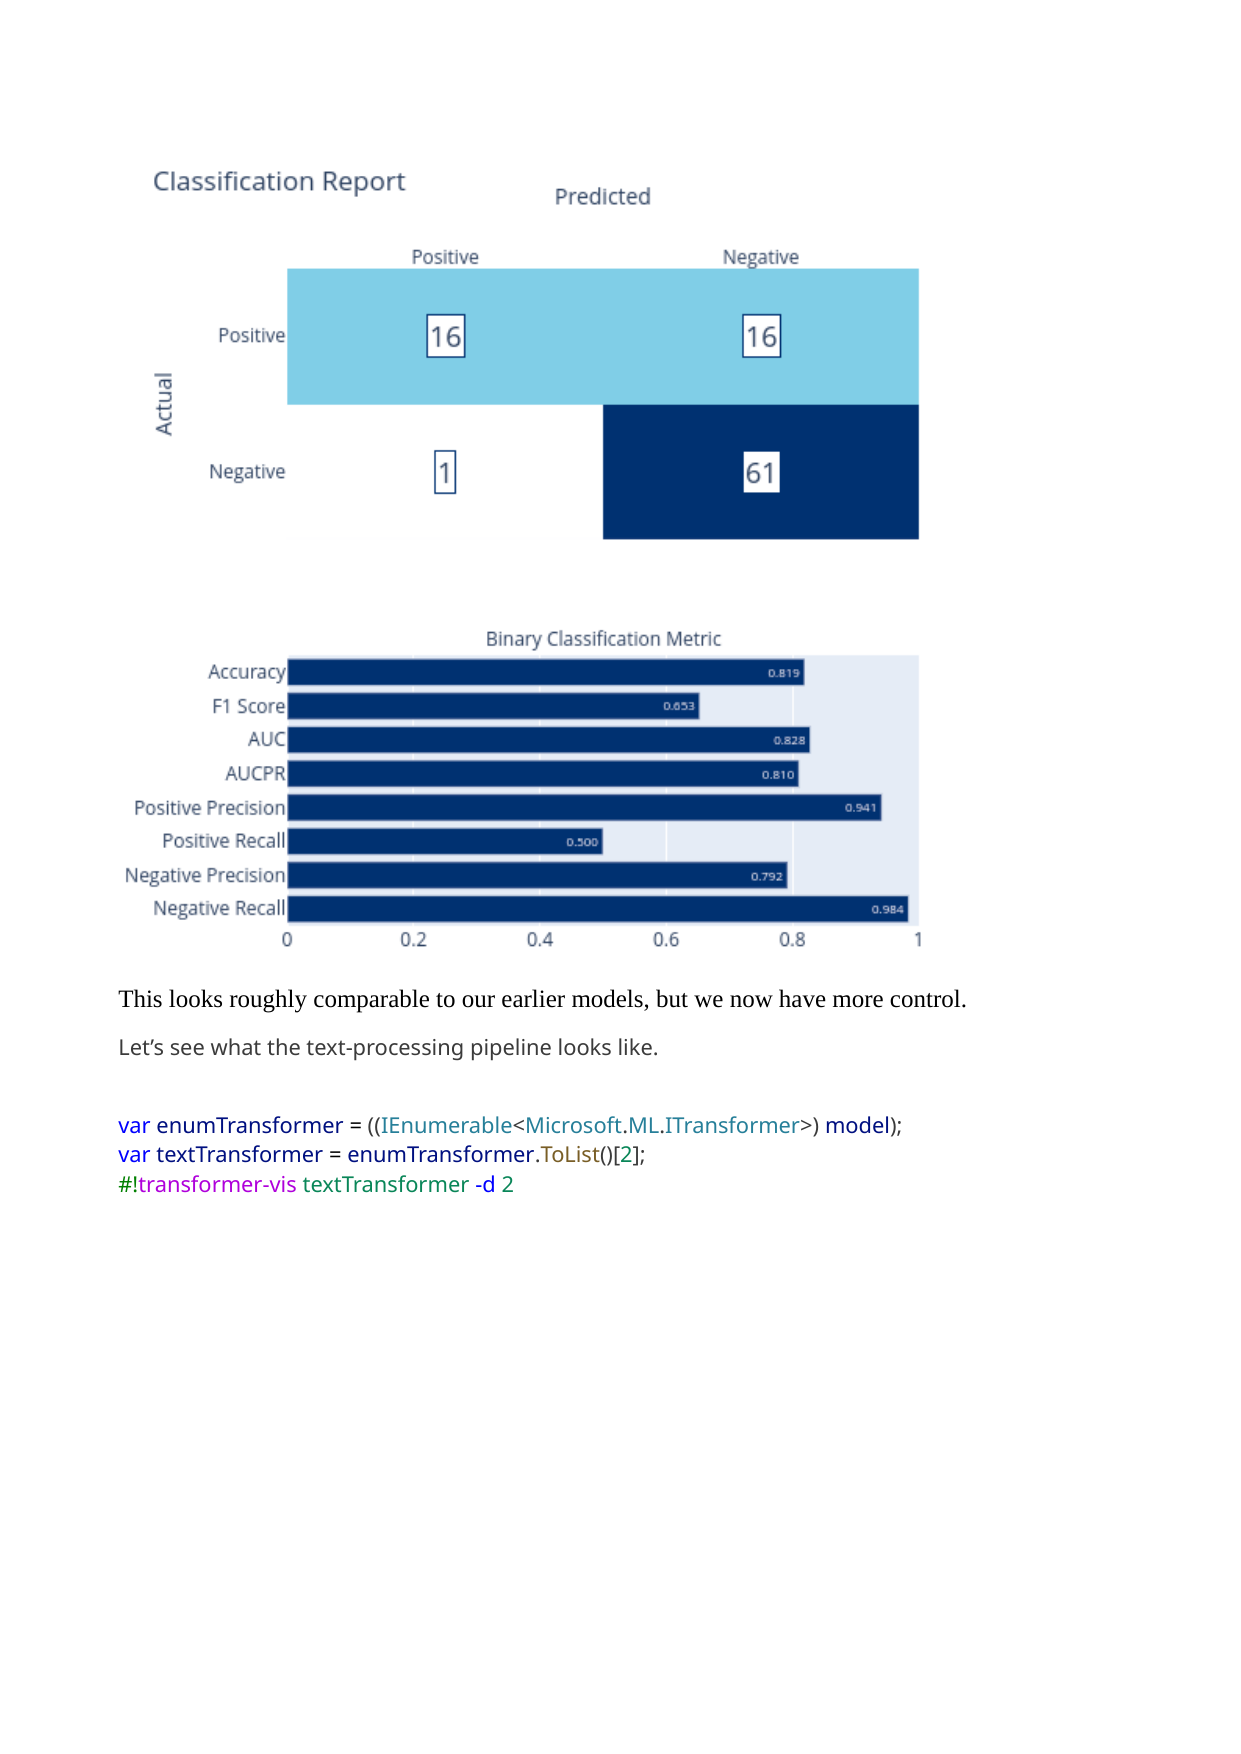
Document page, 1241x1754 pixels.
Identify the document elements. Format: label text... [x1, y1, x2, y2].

picture [114, 139, 952, 981]
text This looks roughly comparable to our earlier models, but we now have more control. [118, 118, 1122, 1013]
text var textTransformer = enumTransformer.ToList()[2]; [118, 1139, 1122, 1169]
text var enumTransformer = ((IEnumerable<Microsoft.ML.ITransformer>) model); [118, 1109, 1122, 1139]
text Let’s see what the text-processing pipeline looks like. [118, 1032, 1122, 1062]
text #!transformer-vis textTransformer -d 2 [118, 1169, 1122, 1199]
